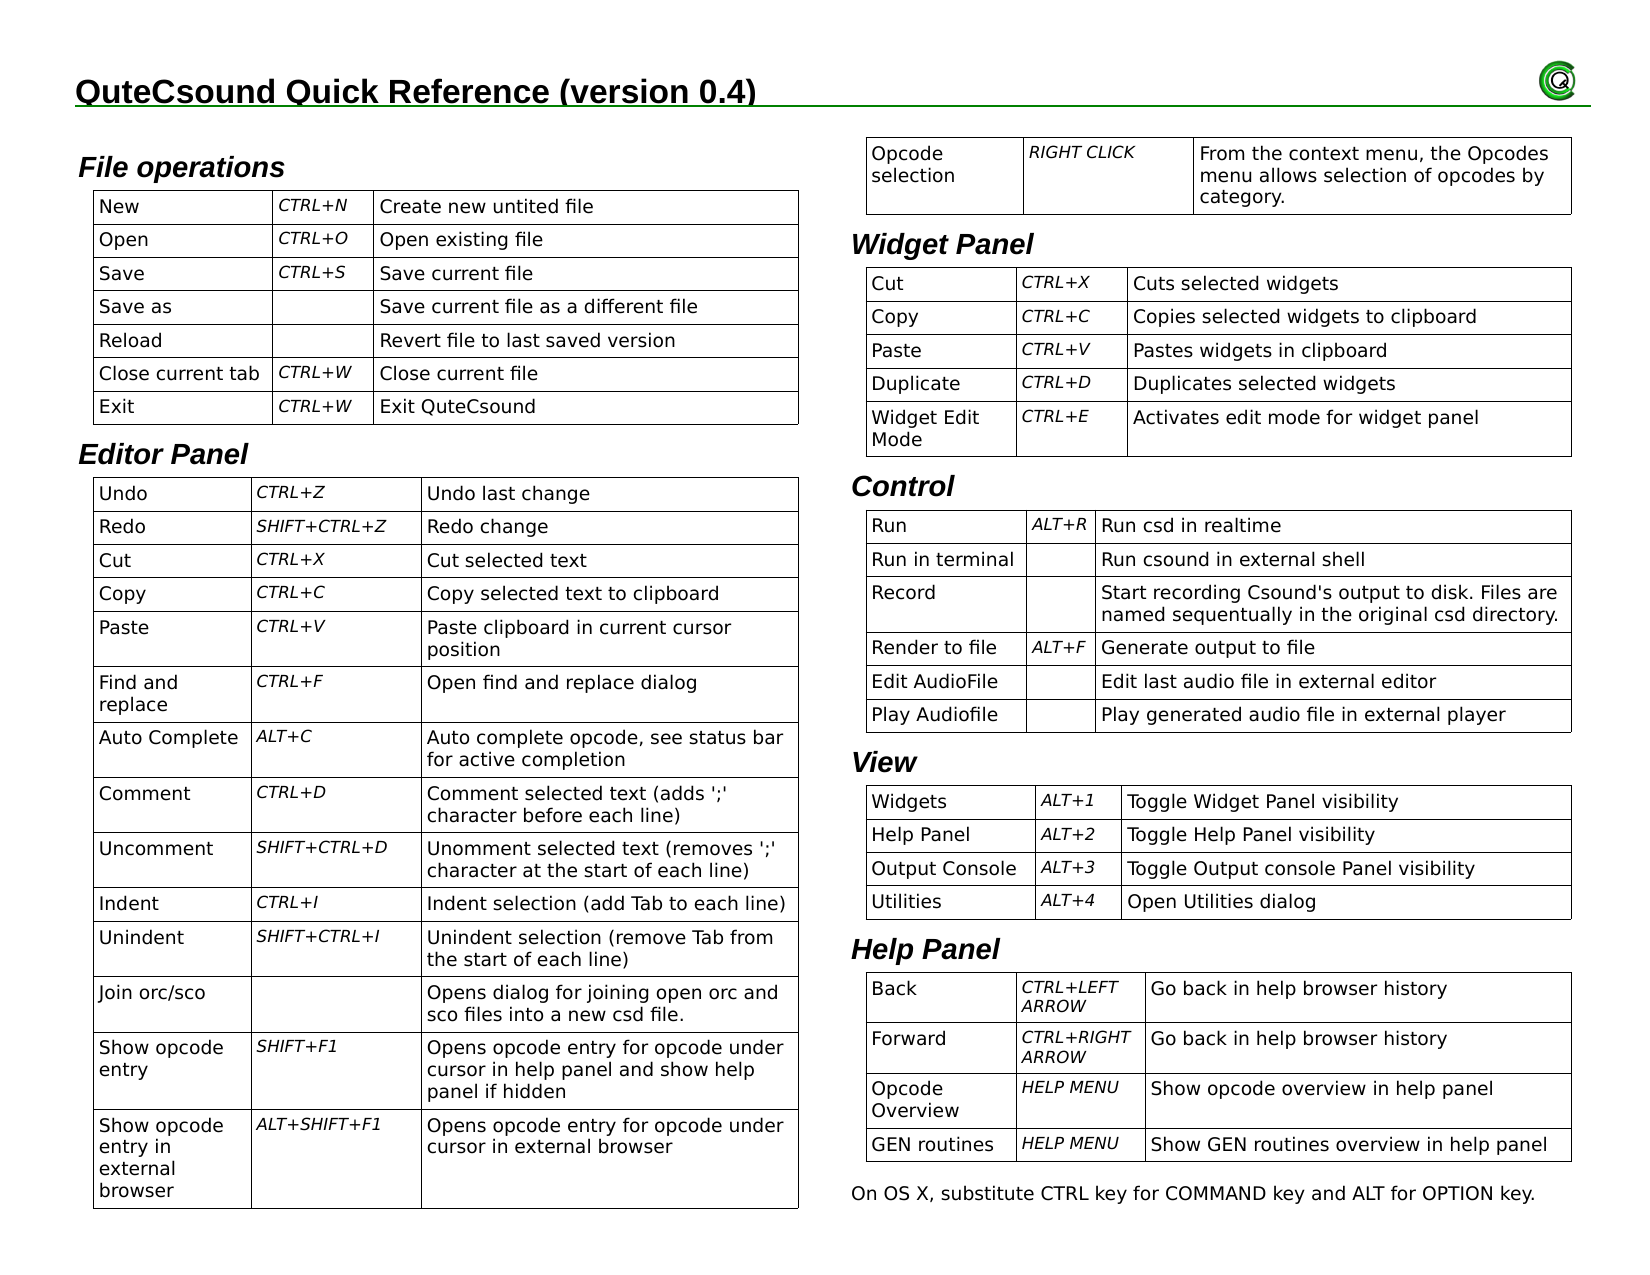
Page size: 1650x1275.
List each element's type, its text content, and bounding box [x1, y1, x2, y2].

table_cell Toggle Output console Panel visibility [1122, 853, 1571, 885]
table_cell CTRL+I [252, 888, 421, 921]
table_cell Save [94, 258, 272, 290]
table_header Widgets [867, 786, 1035, 818]
table_cell CTRL+D [1017, 369, 1127, 401]
table_cell Paste [867, 335, 1016, 368]
table_cell Output Console [867, 853, 1035, 885]
table_cell HELP MENU [1017, 1129, 1145, 1161]
table_cell Duplicate [867, 369, 1016, 401]
table_cell Show GEN routines overview in help panel [1146, 1129, 1571, 1161]
table_cell From the context menu, the Opcodes menu allows selection of opcodes by category. [1194, 138, 1571, 214]
table_cell CTRL+X [252, 545, 421, 577]
table_cell Auto complete opcode, see status bar for active completion [422, 723, 798, 777]
table_cell Copies selected widgets to clipboard [1128, 302, 1571, 334]
table_cell CTRL+O [273, 225, 373, 257]
table_cell HELP MENU [1017, 1074, 1145, 1128]
table_cell CTRL+W [273, 392, 373, 424]
table_cell [273, 291, 373, 324]
table_cell Opens dialog for joining open orc and sco files into a new csd file. [422, 977, 798, 1032]
table_cell Unomment selected text (removes ';' character at the start of each line) [422, 833, 798, 887]
table_cell ALT+3 [1036, 853, 1121, 885]
table_cell Start recording Csound's output to disk. Files are named sequentually in the original csd directory. [1096, 577, 1571, 632]
table_cell Pastes widgets in clipboard [1128, 335, 1571, 368]
table_cell CTRL+E [1017, 402, 1127, 456]
table_cell RIGHT CLICK [1024, 138, 1193, 214]
table_cell Utilities [867, 886, 1035, 919]
table_cell Opens opcode entry for opcode under cursor in help panel and show help panel if hidden [422, 1033, 798, 1109]
table_header CTRL+N [273, 191, 373, 223]
picture [1534, 57, 1582, 104]
table_cell Open find and replace dialog [422, 667, 798, 722]
table_cell Edit last audio file in external editor [1096, 666, 1571, 698]
table_cell Reload [94, 325, 272, 357]
table_cell Show opcode overview in help panel [1146, 1074, 1571, 1128]
table_cell Cut [94, 545, 251, 577]
table_header Back [867, 973, 1016, 1022]
table_header CTRL+LEFT ARROW [1017, 973, 1145, 1022]
table_cell Indent [94, 888, 251, 921]
table_cell Save current file as a different file [374, 291, 798, 324]
table_header Run [867, 511, 1026, 543]
table_cell Cut selected text [422, 545, 798, 577]
table_cell Save current file [374, 258, 798, 290]
table_cell [1027, 666, 1095, 698]
table_cell Run in terminal [867, 544, 1026, 576]
table_header CTRL+Z [252, 478, 421, 511]
table_cell Play generated audio file in external player [1096, 700, 1571, 732]
table_header ALT+R [1027, 511, 1095, 543]
table_cell ALT+F [1027, 633, 1095, 665]
table_header Cut [867, 268, 1016, 301]
table_header Toggle Widget Panel visibility [1122, 786, 1571, 818]
table_cell CTRL+F [252, 667, 421, 722]
table_cell Opcode selection [867, 138, 1023, 214]
table_cell CTRL+V [1017, 335, 1127, 368]
table_cell CTRL+RIGHT ARROW [1017, 1023, 1145, 1073]
table_header Go back in help browser history [1146, 973, 1571, 1022]
table_cell Paste clipboard in current cursor position [422, 612, 798, 666]
table_cell SHIFT+F1 [252, 1033, 421, 1109]
subtitle Editor Panel [78, 437, 813, 471]
table_cell ALT+4 [1036, 886, 1121, 919]
table_cell SHIFT+CTRL+I [252, 922, 421, 976]
table_cell Record [867, 577, 1026, 632]
table_cell Join orc/sco [94, 977, 251, 1032]
table_cell Copy [867, 302, 1016, 334]
table_cell ALT+2 [1036, 820, 1121, 852]
table_header Run csd in realtime [1096, 511, 1571, 543]
table_cell Copy [94, 578, 251, 611]
table_cell Exit [94, 392, 272, 424]
table_cell Open Utilities dialog [1122, 886, 1571, 919]
table_cell Widget Edit Mode [867, 402, 1016, 456]
table_cell SHIFT+CTRL+D [252, 833, 421, 887]
subtitle Widget Panel [851, 227, 1586, 261]
table_cell Exit QuteCsound [374, 392, 798, 424]
subtitle File operations [78, 150, 813, 183]
table_cell Forward [867, 1023, 1016, 1073]
table_cell [1027, 700, 1095, 732]
table_cell Find and replace [94, 667, 251, 722]
table_header ALT+1 [1036, 786, 1121, 818]
table_cell [273, 325, 373, 357]
table_cell Show opcode entry [94, 1033, 251, 1109]
table_cell Close current tab [94, 358, 272, 391]
table_cell Show opcode entry in external browser [94, 1110, 251, 1208]
table_cell Unindent [94, 922, 251, 976]
table_header CTRL+X [1017, 268, 1127, 301]
table_cell Auto Complete [94, 723, 251, 777]
table_cell Generate output to file [1096, 633, 1571, 665]
table_cell Uncomment [94, 833, 251, 887]
subtitle Control [851, 469, 1586, 503]
table_cell Save as [94, 291, 272, 324]
table_cell CTRL+C [252, 578, 421, 611]
table_header Undo last change [422, 478, 798, 511]
table_cell [1027, 544, 1095, 576]
table_cell Redo [94, 512, 251, 544]
table_cell Opens opcode entry for opcode under cursor in external browser [422, 1110, 798, 1208]
table_cell Paste [94, 612, 251, 666]
table_cell Duplicates selected widgets [1128, 369, 1571, 401]
table_header New [94, 191, 272, 223]
table_header Cuts selected widgets [1128, 268, 1571, 301]
table_cell [252, 977, 421, 1032]
table_cell Activates edit mode for widget panel [1128, 402, 1571, 456]
table_cell CTRL+W [273, 358, 373, 391]
table_cell Render to file [867, 633, 1026, 665]
table_cell Toggle Help Panel visibility [1122, 820, 1571, 852]
table_cell Close current file [374, 358, 798, 391]
table_cell CTRL+D [252, 778, 421, 832]
table_cell Comment [94, 778, 251, 832]
table_cell Edit AudioFile [867, 666, 1026, 698]
table_cell SHIFT+CTRL+Z [252, 512, 421, 544]
table_cell [1027, 577, 1095, 632]
table_cell Revert file to last saved version [374, 325, 798, 357]
table_cell Help Panel [867, 820, 1035, 852]
table_cell Open [94, 225, 272, 257]
table_cell Play Audiofile [867, 700, 1026, 732]
table_cell Copy selected text to clipboard [422, 578, 798, 611]
subtitle View [851, 745, 1586, 779]
table_cell Redo change [422, 512, 798, 544]
table_cell Comment selected text (adds ';' character before each line) [422, 778, 798, 832]
table_cell GEN routines [867, 1129, 1016, 1161]
table_cell Open existing file [374, 225, 798, 257]
table_header Create new untited file [374, 191, 798, 223]
table_header Undo [94, 478, 251, 511]
table_cell Unindent selection (remove Tab from the start of each line) [422, 922, 798, 976]
table_cell ALT+SHIFT+F1 [252, 1110, 421, 1208]
subtitle Help Panel [851, 932, 1586, 966]
table_cell CTRL+V [252, 612, 421, 666]
table_cell Run csound in external shell [1096, 544, 1571, 576]
table_cell Go back in help browser history [1146, 1023, 1571, 1073]
text On OS X, substitute CTRL key for COMMAND key and ALT for OPTION key. [851, 1183, 1586, 1205]
table_cell Indent selection (add Tab to each line) [422, 888, 798, 921]
table_cell CTRL+S [273, 258, 373, 290]
table_cell ALT+C [252, 723, 421, 777]
table_cell CTRL+C [1017, 302, 1127, 334]
table_cell Opcode Overview [867, 1074, 1016, 1128]
